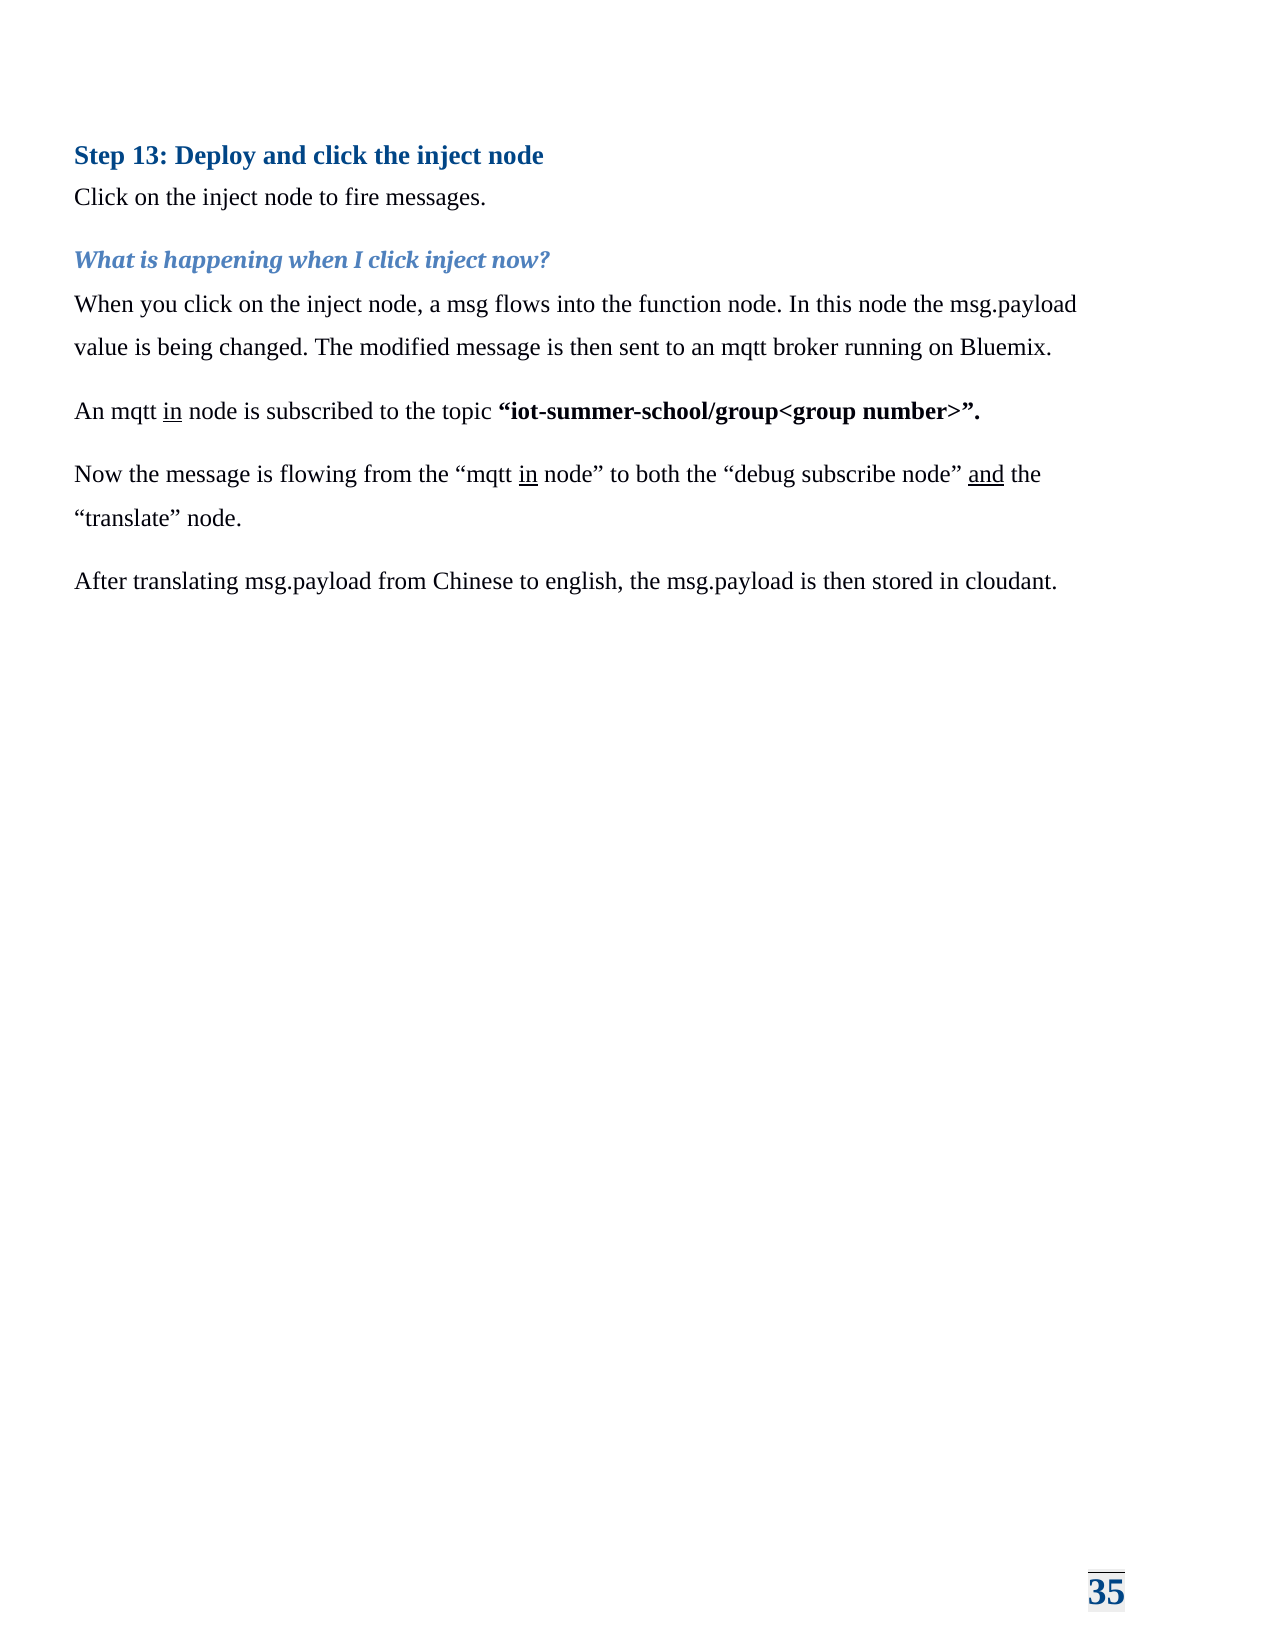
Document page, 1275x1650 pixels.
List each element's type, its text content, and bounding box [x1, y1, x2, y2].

text Click on the inject node to fire messages. [74, 182, 1125, 211]
subtitle What is happening when I click inject now? [74, 246, 1125, 274]
text When you click on the inject node, a msg flows into the function node. In this node the msg.payload value is being changed. The modified message is then sent to an mqtt broker running on Bluemix. [74, 289, 1125, 361]
text After translating msg.payload from Chinese to english, the msg.payload is then stored in cloudant. [74, 566, 1125, 595]
text An mqtt in node is subscribed to the topic “iot-summer-school/group<group number>”. [74, 396, 1125, 424]
text Now the message is flowing from the “mqtt in node” to both the “debug subscribe node” and the “translate” node. [74, 459, 1125, 531]
subtitle Step 13: Deploy and click the inject node [74, 139, 1125, 170]
